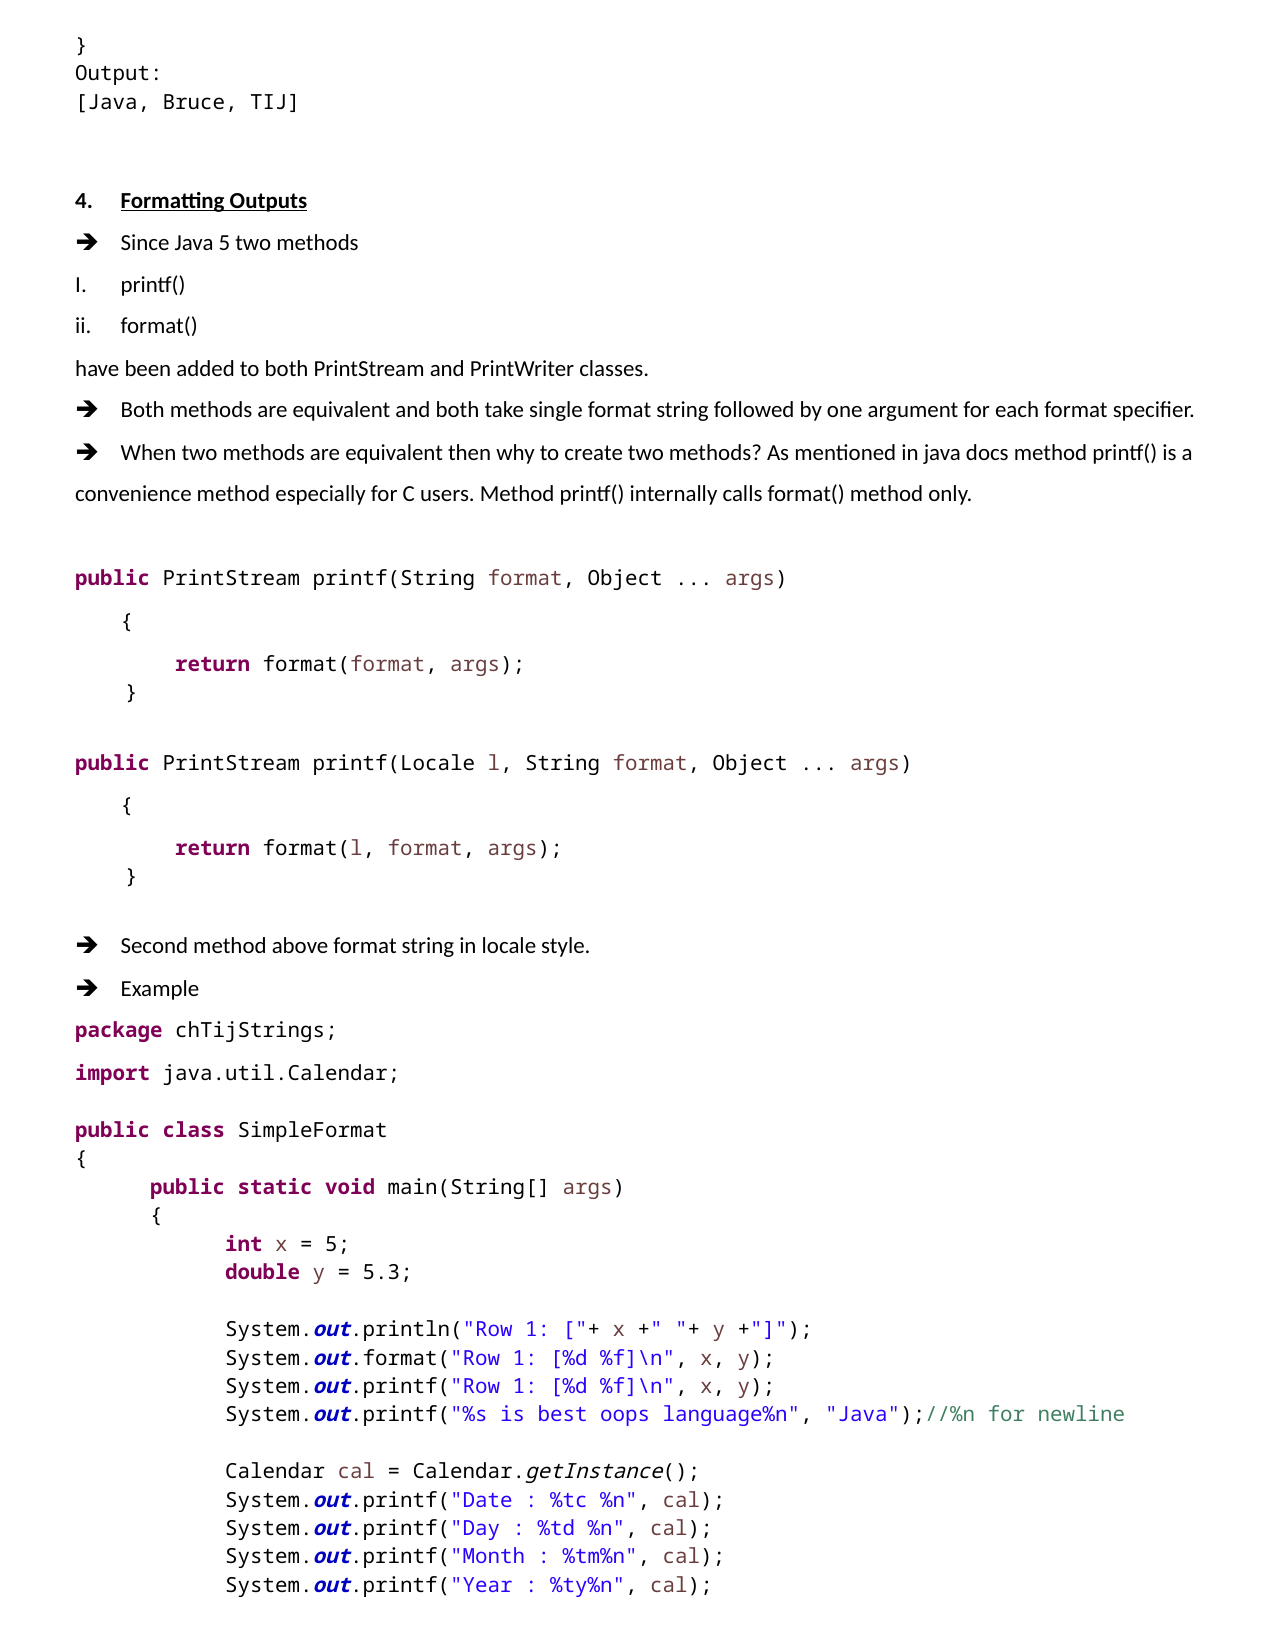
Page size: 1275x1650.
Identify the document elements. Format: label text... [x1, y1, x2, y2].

text import java.util.Calendar; [75, 1058, 1245, 1087]
list 4. Formatting Outputs [75, 186, 1245, 214]
text System.out.printf("Month : %tm%n", cal); [75, 1542, 1245, 1570]
text System.out.printf("Year : %ty%n", cal); [75, 1570, 1245, 1598]
text System.out.format("Row 1: [%d %f]\n", x, y); [75, 1343, 1245, 1371]
text public PrintStream printf(String format, Object ... args) [75, 563, 1245, 592]
text System.out.printf("Date : %tc %n", cal); [75, 1485, 1245, 1513]
text } [75, 677, 1245, 706]
text Output: [75, 58, 1245, 87]
list Both methods are equivalent and both take single format string followed by one argument for each format specifier. [75, 396, 1245, 424]
list Second method above format string in locale style. [75, 932, 1245, 960]
list I. printf() [75, 270, 1245, 298]
text } [75, 861, 1245, 890]
text System.out.printf("%s is best oops language%n", "Java");//%n for newline [75, 1399, 1245, 1428]
text System.out.printf("Row 1: [%d %f]\n", x, y); [75, 1371, 1245, 1399]
text public class SimpleFormat [75, 1115, 1245, 1143]
text { [75, 1143, 1245, 1172]
text package chTijStrings; [75, 1016, 1245, 1044]
text public static void main(String[] args) [75, 1172, 1245, 1200]
text int x = 5; [75, 1229, 1245, 1257]
text System.out.printf("Day : %td %n", cal); [75, 1513, 1245, 1542]
text [Java, Bruce, TIJ] [75, 87, 1245, 115]
text System.out.println("Row 1: ["+ x +" "+ y +"]"); [75, 1314, 1245, 1343]
list When two methods are equivalent then why to create two methods? As mentioned in java docs method printf() is a convenience method especially for C users. Method printf() internally calls format() method only. [75, 438, 1245, 508]
text return format(format, args); [75, 649, 1245, 677]
text have been added to both PrintStream and PrintWriter classes. [75, 354, 1245, 382]
list Example [75, 974, 1245, 1002]
text public PrintStream printf(Locale l, String format, Object ... args) [75, 748, 1245, 776]
text Calendar cal = Calendar.getInstance(); [75, 1456, 1245, 1485]
text { [75, 606, 1245, 634]
text ii. format() [75, 312, 1245, 340]
text { [75, 1200, 1245, 1229]
list Since Java 5 two methods [75, 228, 1245, 256]
text double y = 5.3; [75, 1257, 1245, 1286]
text { [75, 790, 1245, 819]
text return format(l, format, args); [75, 833, 1245, 861]
text } [75, 30, 1245, 58]
